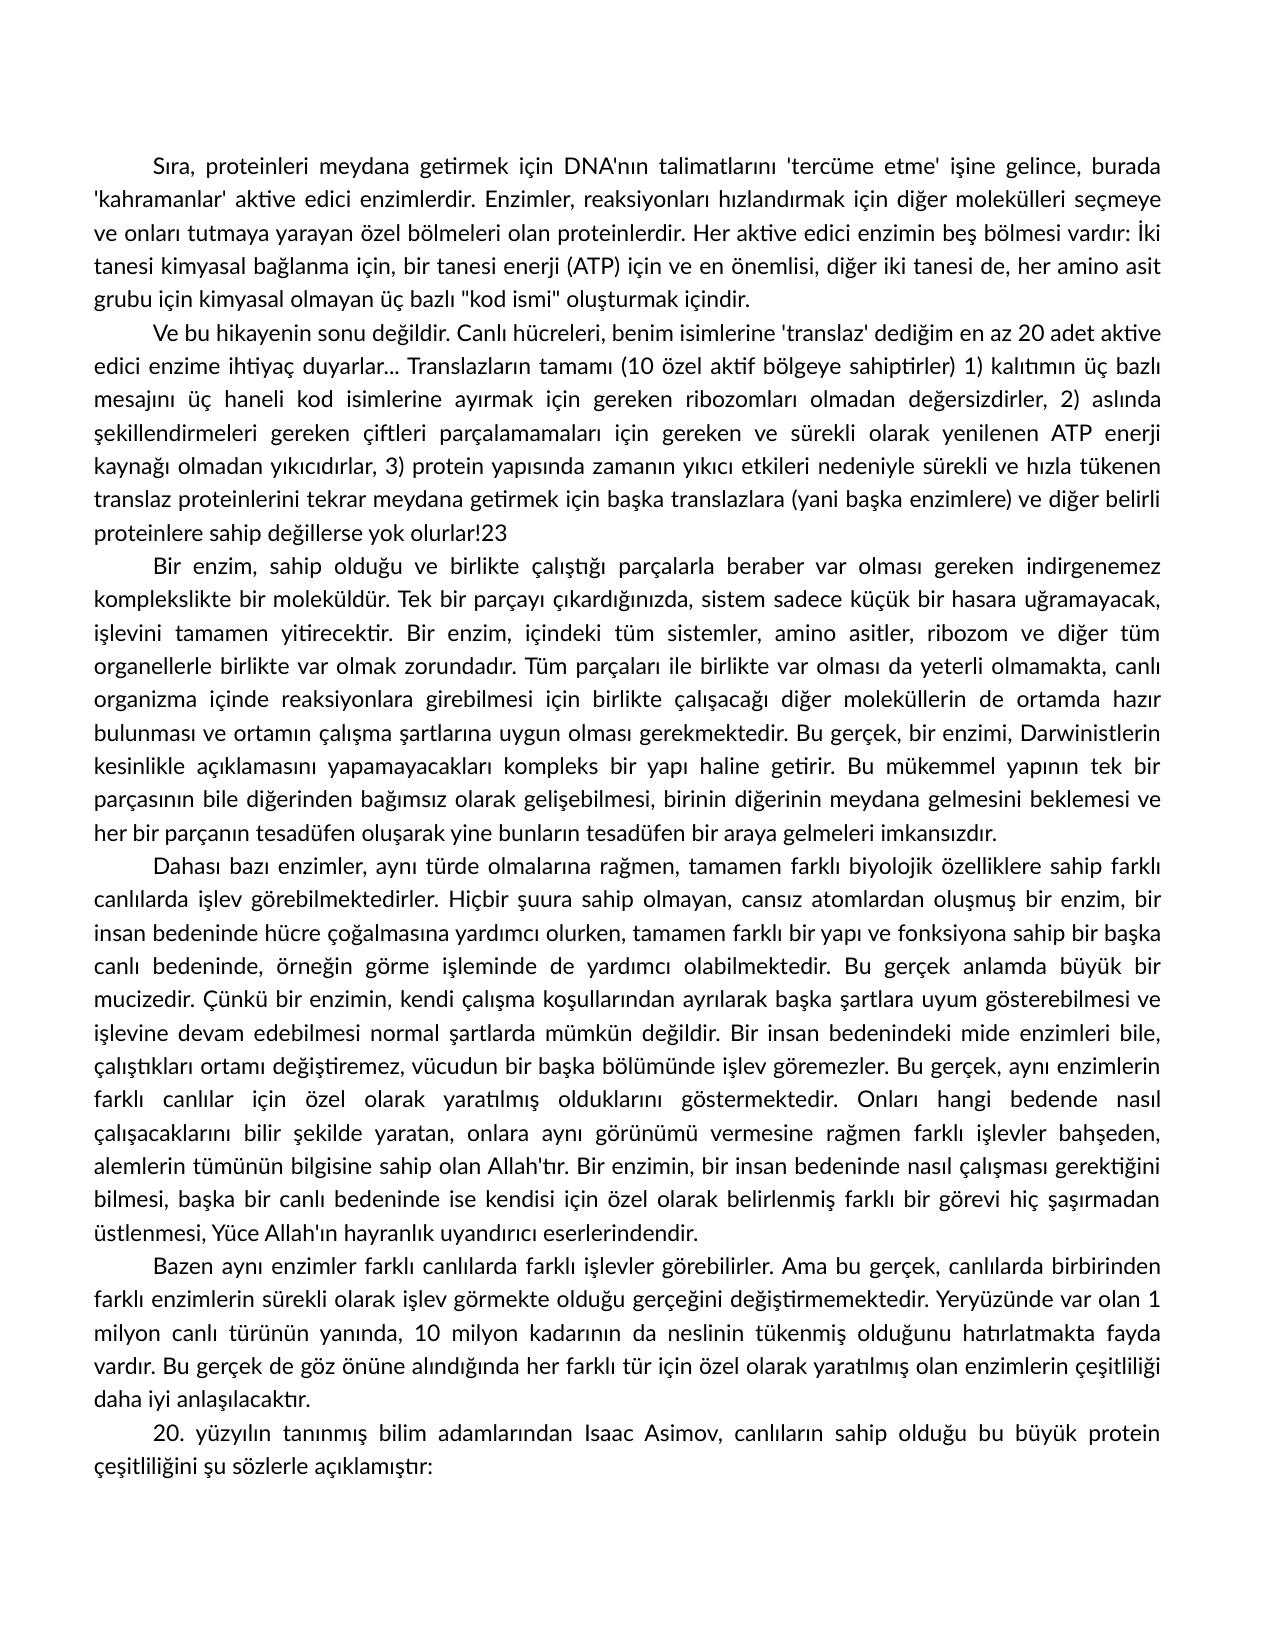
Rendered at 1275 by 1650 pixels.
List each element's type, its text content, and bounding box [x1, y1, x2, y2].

text Dahası bazı enzimler, aynı türde olmalarına rağmen, tamamen farklı biyolojik özelliklere sahip farklı canlılarda işlev görebilmektedirler. Hiçbir şuura sahip olmayan, cansız atomlardan oluşmuş bir enzim, bir insan bedeninde hücre çoğalmasına yardımcı olurken, tamamen farklı bir yapı ve fonksiyona sahip bir başka canlı bedeninde, örneğin görme işleminde de yardımcı olabilmektedir. Bu gerçek anlamda büyük bir mucizedir. Çünkü bir enzimin, kendi çalışma koşullarından ayrılarak başka şartlara uyum gösterebilmesi ve işlevine devam edebilmesi normal şartlarda mümkün değildir. Bir insan bedenindeki mide enzimleri bile, çalıştıkları ortamı değiştiremez, vücudun bir başka bölümünde işlev göremezler. Bu gerçek, aynı enzimlerin farklı canlılar için özel olarak yaratılmış olduklarını göstermektedir. Onları hangi bedende nasıl çalışacaklarını bilir şekilde yaratan, onlara aynı görünümü vermesine rağmen farklı işlevler bahşeden, alemlerin tümünün bilgisine sahip olan Allah'tır. Bir enzimin, bir insan bedeninde nasıl çalışması gerektiğini bilmesi, başka bir canlı bedeninde ise kendisi için özel olarak belirlenmiş farklı bir görevi hiç şaşırmadan üstlenmesi, Yüce Allah'ın hayranlık uyandırıcı eserlerindendir. [94, 848, 1162, 1248]
text 20. yüzyılın tanınmış bilim adamlarından Isaac Asimov, canlıların sahip olduğu bu büyük protein çeşitliliğini şu sözlerle açıklamıştır: [94, 1414, 1162, 1481]
text Bazen aynı enzimler farklı canlılarda farklı işlevler görebilirler. Ama bu gerçek, canlılarda birbirinden farklı enzimlerin sürekli olarak işlev görmekte olduğu gerçeğini değiştirmemektedir. Yeryüzünde var olan 1 milyon canlı türünün yanında, 10 milyon kadarının da neslinin tükenmiş olduğunu hatırlatmakta fayda vardır. Bu gerçek de göz önüne alındığında her farklı tür için özel olarak yaratılmış olan enzimlerin çeşitliliği daha iyi anlaşılacaktır. [94, 1248, 1162, 1414]
text Ve bu hikayenin sonu değildir. Canlı hücreleri, benim isimlerine 'translaz' dediğim en az 20 adet aktive edici enzime ihtiyaç duyarlar... Translazların tamamı (10 özel aktif bölgeye sahiptirler) 1) kalıtımın üç bazlı mesajını üç haneli kod isimlerine ayırmak için gereken ribozomları olmadan değersizdirler, 2) aslında şekillendirmeleri gereken çiftleri parçalamamaları için gereken ve sürekli olarak yenilenen ATP enerji kaynağı olmadan yıkıcıdırlar, 3) protein yapısında zamanın yıkıcı etkileri nedeniyle sürekli ve hızla tükenen translaz proteinlerini tekrar meydana getirmek için başka translazlara (yani başka enzimlere) ve diğer belirli proteinlere sahip değillerse yok olurlar!23 [94, 314, 1162, 548]
text Sıra, proteinleri meydana getirmek için DNA'nın talimatlarını 'tercüme etme' işine gelince, burada 'kahramanlar' aktive edici enzimlerdir. Enzimler, reaksiyonları hızlandırmak için diğer molekülleri seçmeye ve onları tutmaya yarayan özel bölmeleri olan proteinlerdir. Her aktive edici enzimin beş bölmesi vardır: İki tanesi kimyasal bağlanma için, bir tanesi enerji (ATP) için ve en önemlisi, diğer iki tanesi de, her amino asit grubu için kimyasal olmayan üç bazlı "kod ismi" oluşturmak içindir. [94, 148, 1162, 314]
text Bir enzim, sahip olduğu ve birlikte çalıştığı parçalarla beraber var olması gereken indirgenemez komplekslikte bir moleküldür. Tek bir parçayı çıkardığınızda, sistem sadece küçük bir hasara uğramayacak, işlevini tamamen yitirecektir. Bir enzim, içindeki tüm sistemler, amino asitler, ribozom ve diğer tüm organellerle birlikte var olmak zorundadır. Tüm parçaları ile birlikte var olması da yeterli olmamakta, canlı organizma içinde reaksiyonlara girebilmesi için birlikte çalışacağı diğer moleküllerin de ortamda hazır bulunması ve ortamın çalışma şartlarına uygun olması gerekmektedir. Bu gerçek, bir enzimi, Darwinistlerin kesinlikle açıklamasını yapamayacakları kompleks bir yapı haline getirir. Bu mükemmel yapının tek bir parçasının bile diğerinden bağımsız olarak gelişebilmesi, birinin diğerinin meydana gelmesini beklemesi ve her bir parçanın tesadüfen oluşarak yine bunların tesadüfen bir araya gelmeleri imkansızdır. [94, 548, 1162, 848]
